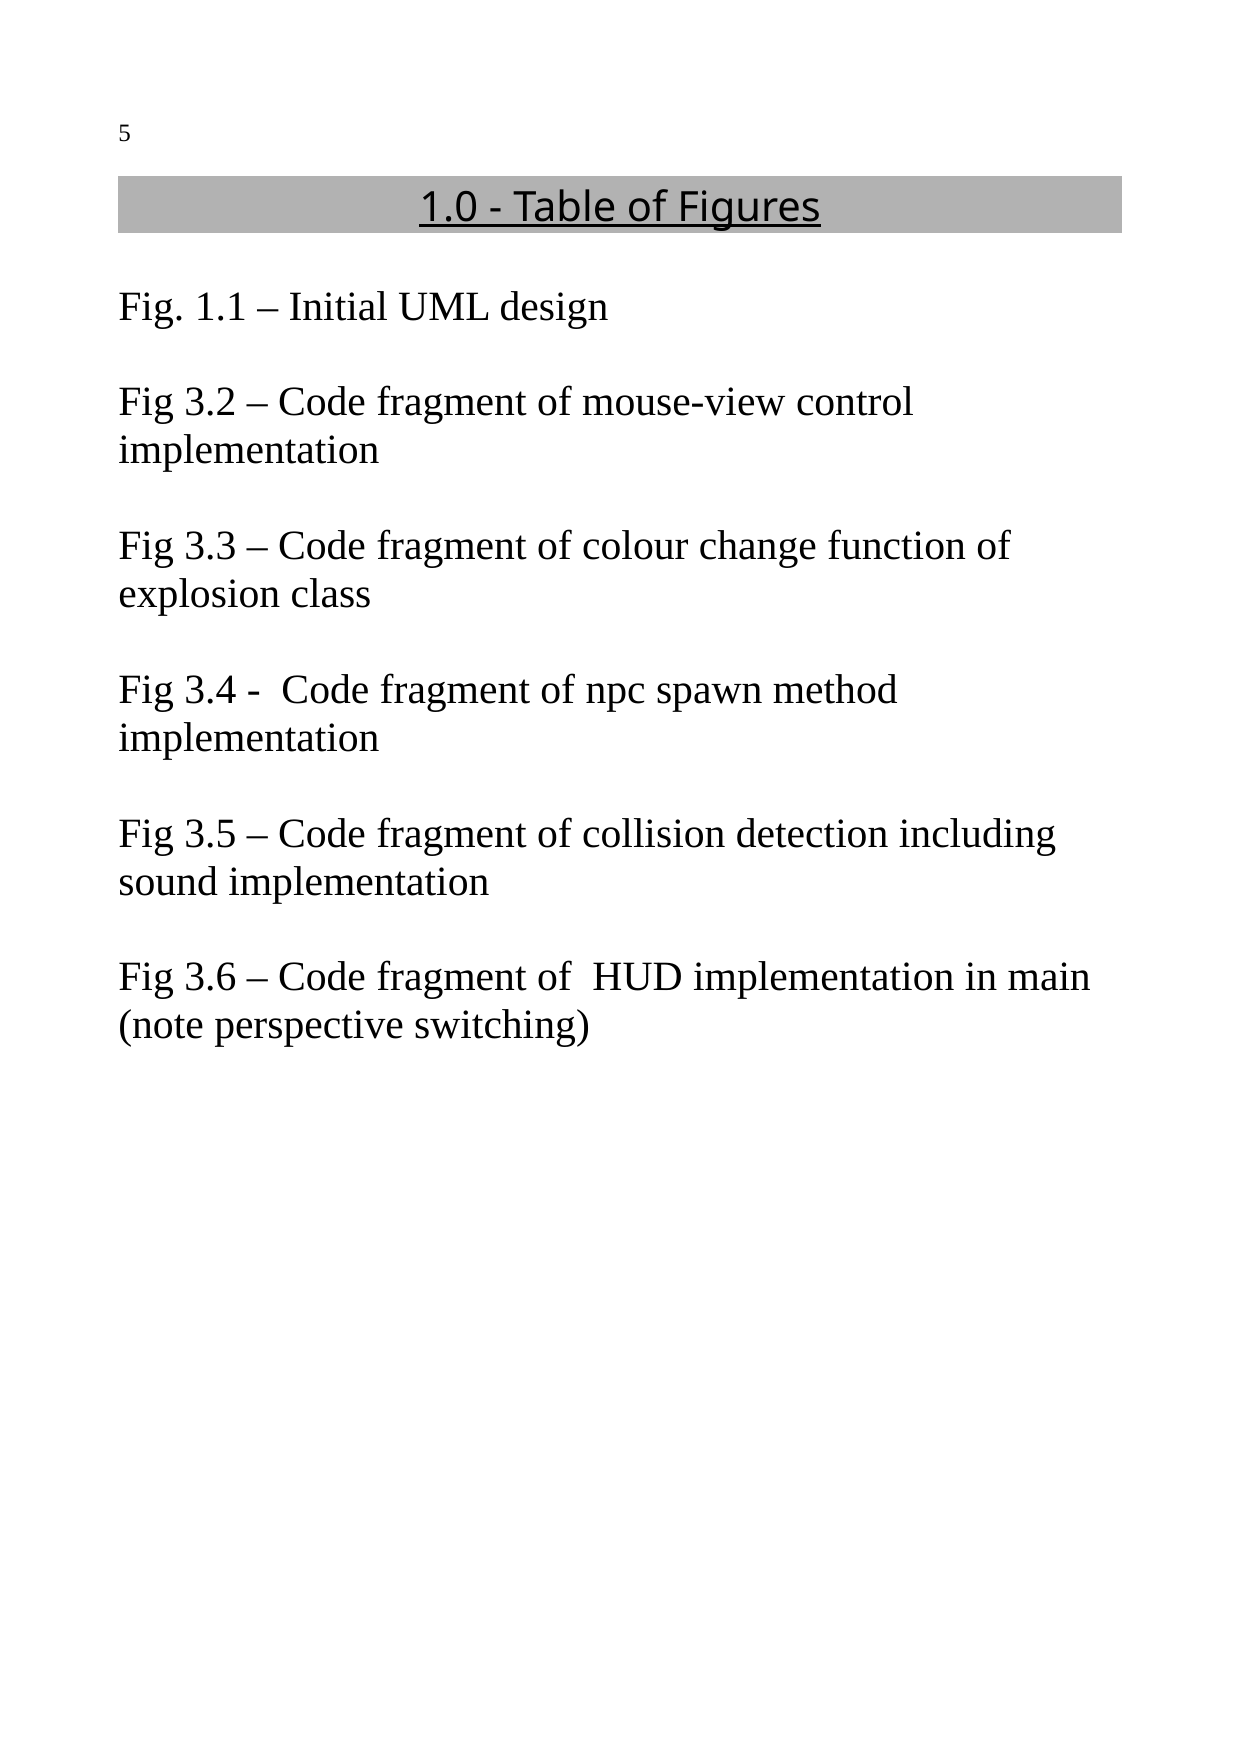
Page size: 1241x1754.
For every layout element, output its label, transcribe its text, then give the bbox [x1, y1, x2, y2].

text Fig 3.5 – Code fragment of collision detection including sound implementation [118, 808, 1122, 904]
text Fig 3.3 – Code fragment of colour change function of explosion class [118, 521, 1122, 616]
text Fig 3.4 - Code fragment of npc spawn method implementation [118, 664, 1122, 760]
text Fig. 1.1 – Initial UML design [118, 281, 1122, 329]
text Fig 3.2 – Code fragment of mouse-view control implementation [118, 377, 1122, 473]
text Fig 3.6 – Code fragment of HUD implementation in main (note perspective switching) [118, 952, 1122, 1048]
text 1.0 - Table of Figures [118, 176, 1122, 233]
